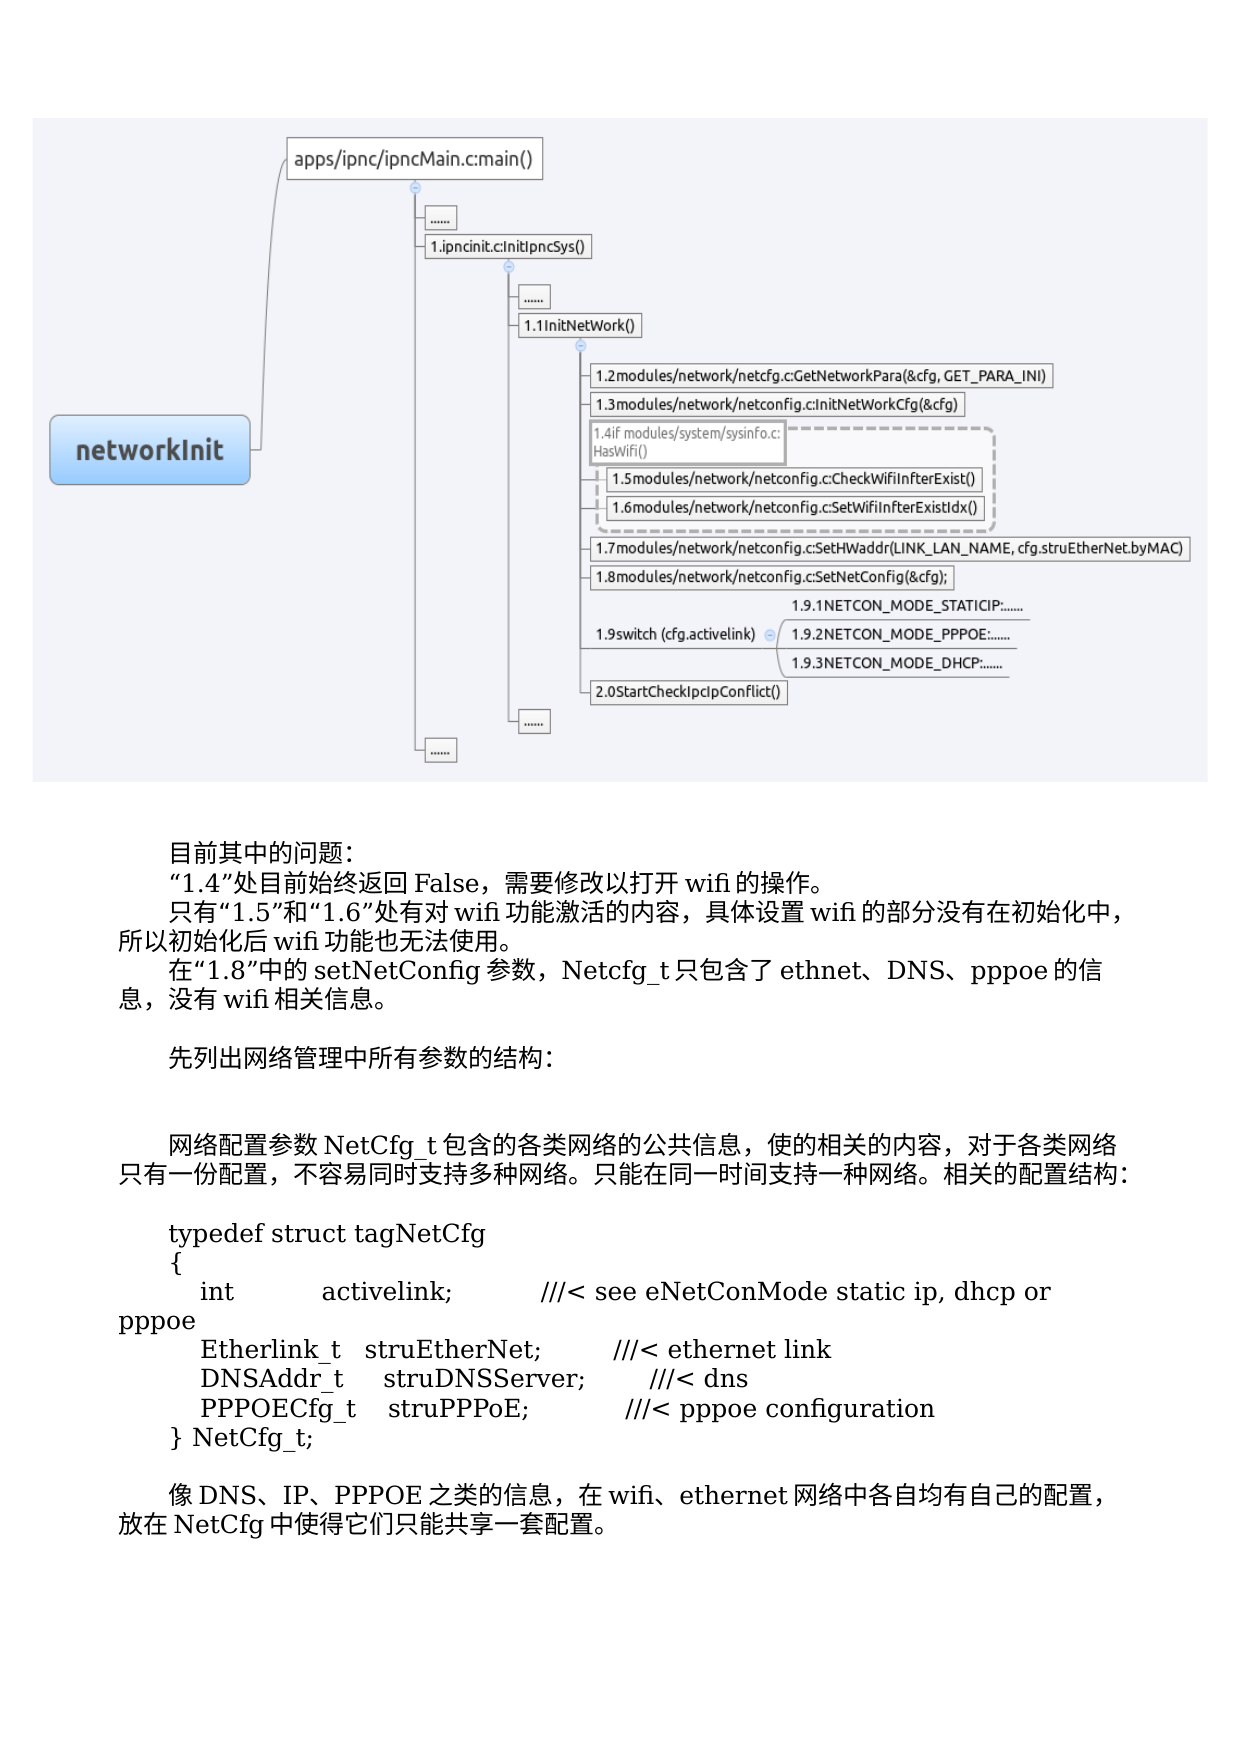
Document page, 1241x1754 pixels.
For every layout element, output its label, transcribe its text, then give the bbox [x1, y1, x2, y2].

text “1.4”处目前始终返回False，需要修改以打开wifi的操作。 [118, 869, 1122, 898]
text PPPOECfg_t struPPPoE; ///< pppoe configuration [118, 1394, 1122, 1423]
text 只有“1.5”和“1.6”处有对wifi功能激活的内容，具体设置wifi的部分没有在初始化中，所以初始化后wifi功能也无法使用。 [118, 898, 1122, 956]
text 目前其中的问题： [118, 840, 1122, 869]
text { [118, 1248, 1122, 1277]
text } NetCfg_t; [118, 1423, 1122, 1452]
text 像DNS、IP、PPPOE之类的信息，在wifi、ethernet网络中各自均有自己的配置，放在NetCfg中使得它们只能共享一套配置。 [118, 1481, 1122, 1540]
text typedef struct tagNetCfg [118, 1219, 1122, 1248]
text 网络配置参数NetCfg_t包含的各类网络的公共信息，使的相关的内容，对于各类网络只有一份配置，不容易同时支持多种网络。只能在同一时间支持一种网络。相关的配置结构： [118, 1131, 1122, 1190]
text 先列出网络管理中所有参数的结构： [118, 1044, 1122, 1073]
text int activelink; ///< see eNetConMode static ip, dhcp or pppoe [118, 1277, 1122, 1336]
text 在“1.8”中的setNetConfig参数，Netcfg_t只包含了ethnet、DNS、pppoe的信息，没有wifi相关信息。 [118, 956, 1122, 1015]
text DNSAddr_t struDNSServer; ///< dns [118, 1365, 1122, 1394]
text Etherlink_t struEtherNet; ///< ethernet link [118, 1336, 1122, 1365]
picture [32, 118, 1208, 782]
